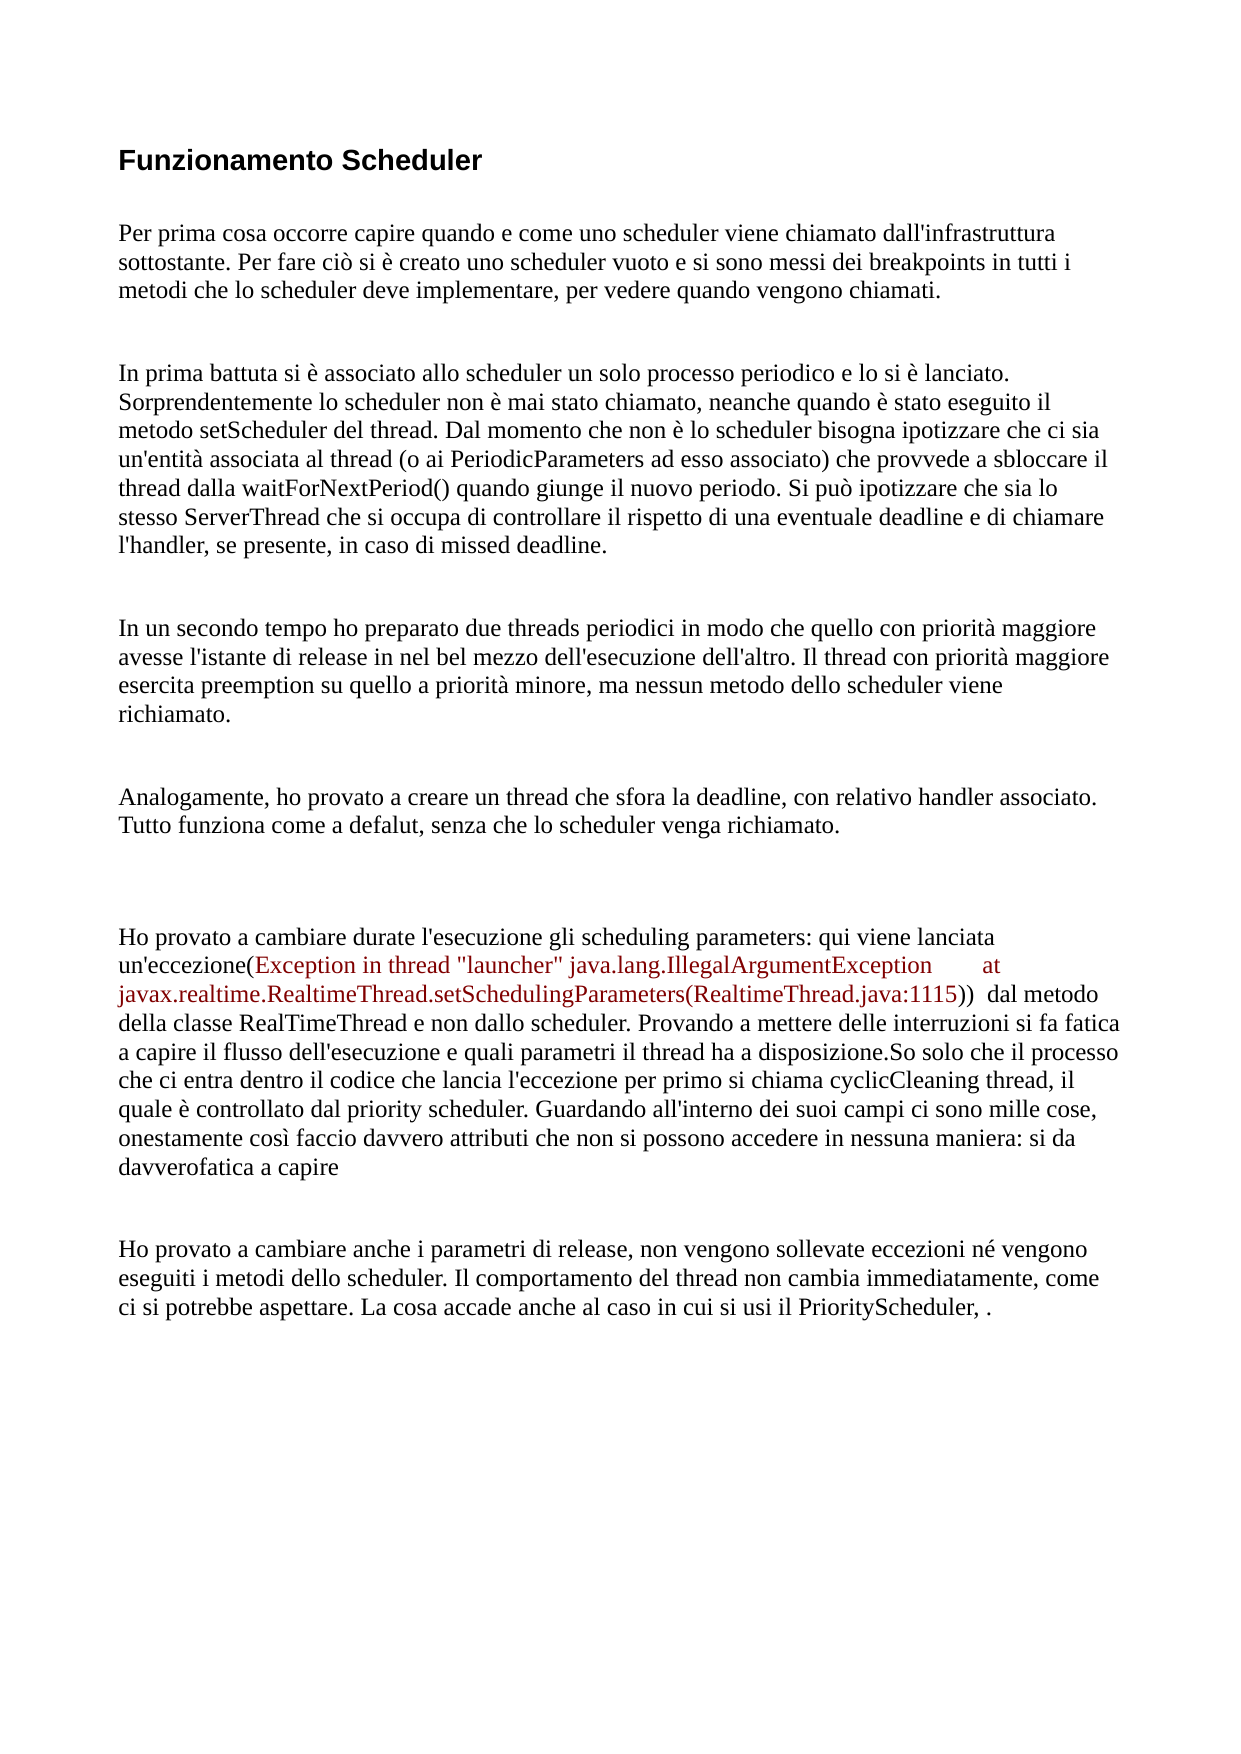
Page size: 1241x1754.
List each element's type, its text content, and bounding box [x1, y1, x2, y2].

text In un secondo tempo ho preparato due threads periodici in modo che quello con priorità maggiore avesse l'istante di release in nel bel mezzo dell'esecuzione dell'altro. Il thread con priorità maggiore esercita preemption su quello a priorità minore, ma nessun metodo dello scheduler viene richiamato. [118, 613, 1122, 728]
text Per prima cosa occorre capire quando e come uno scheduler viene chiamato dall'infrastruttura sottostante. Per fare ciò si è creato uno scheduler vuoto e si sono messi dei breakpoints in tutti i metodi che lo scheduler deve implementare, per vedere quando vengono chiamati. [118, 218, 1122, 304]
text Ho provato a cambiare anche i parametri di release, non vengono sollevate eccezioni né vengono eseguiti i metodi dello scheduler. Il comportamento del thread non cambia immediatamente, come ci si potrebbe aspettare. La cosa accade anche al caso in cui si usi il PriorityScheduler, . [118, 1234, 1122, 1320]
text In prima battuta si è associato allo scheduler un solo processo periodico e lo si è lanciato. Sorprendentemente lo scheduler non è mai stato chiamato, neanche quando è stato eseguito il metodo setScheduler del thread. Dal momento che non è lo scheduler bisogna ipotizzare che ci sia un'entità associata al thread (o ai PeriodicParameters ad esso associato) che provvede a sbloccare il thread dalla waitForNextPeriod() quando giunge il nuovo periodo. Si può ipotizzare che sia lo stesso ServerThread che si occupa di controllare il rispetto di una eventuale deadline e di chiamare l'handler, se presente, in caso di missed deadline. [118, 358, 1122, 559]
subtitle Funzionamento Scheduler [118, 143, 1122, 177]
text Analogamente, ho provato a creare un thread che sfora la deadline, con relativo handler associato. Tutto funziona come a defalut, senza che lo scheduler venga richiamato. [118, 782, 1122, 839]
text Ho provato a cambiare durate l'esecuzione gli scheduling parameters: qui viene lanciata un'eccezione(Exception in thread "launcher" java.lang.IllegalArgumentException at javax.realtime.RealtimeThread.setSchedulingParameters(RealtimeThread.java:1115)) dal metodo della classe RealTimeThread e non dallo scheduler. Provando a mettere delle interruzioni si fa fatica a capire il flusso dell'esecuzione e quali parametri il thread ha a disposizione.So solo che il processo che ci entra dentro il codice che lancia l'eccezione per primo si chiama cyclicCleaning thread, il quale è controllato dal priority scheduler. Guardando all'interno dei suoi campi ci sono mille cose, onestamente così faccio davvero attributi che non si possono accedere in nessuna maniera: si da davverofatica a capire [118, 922, 1122, 1180]
